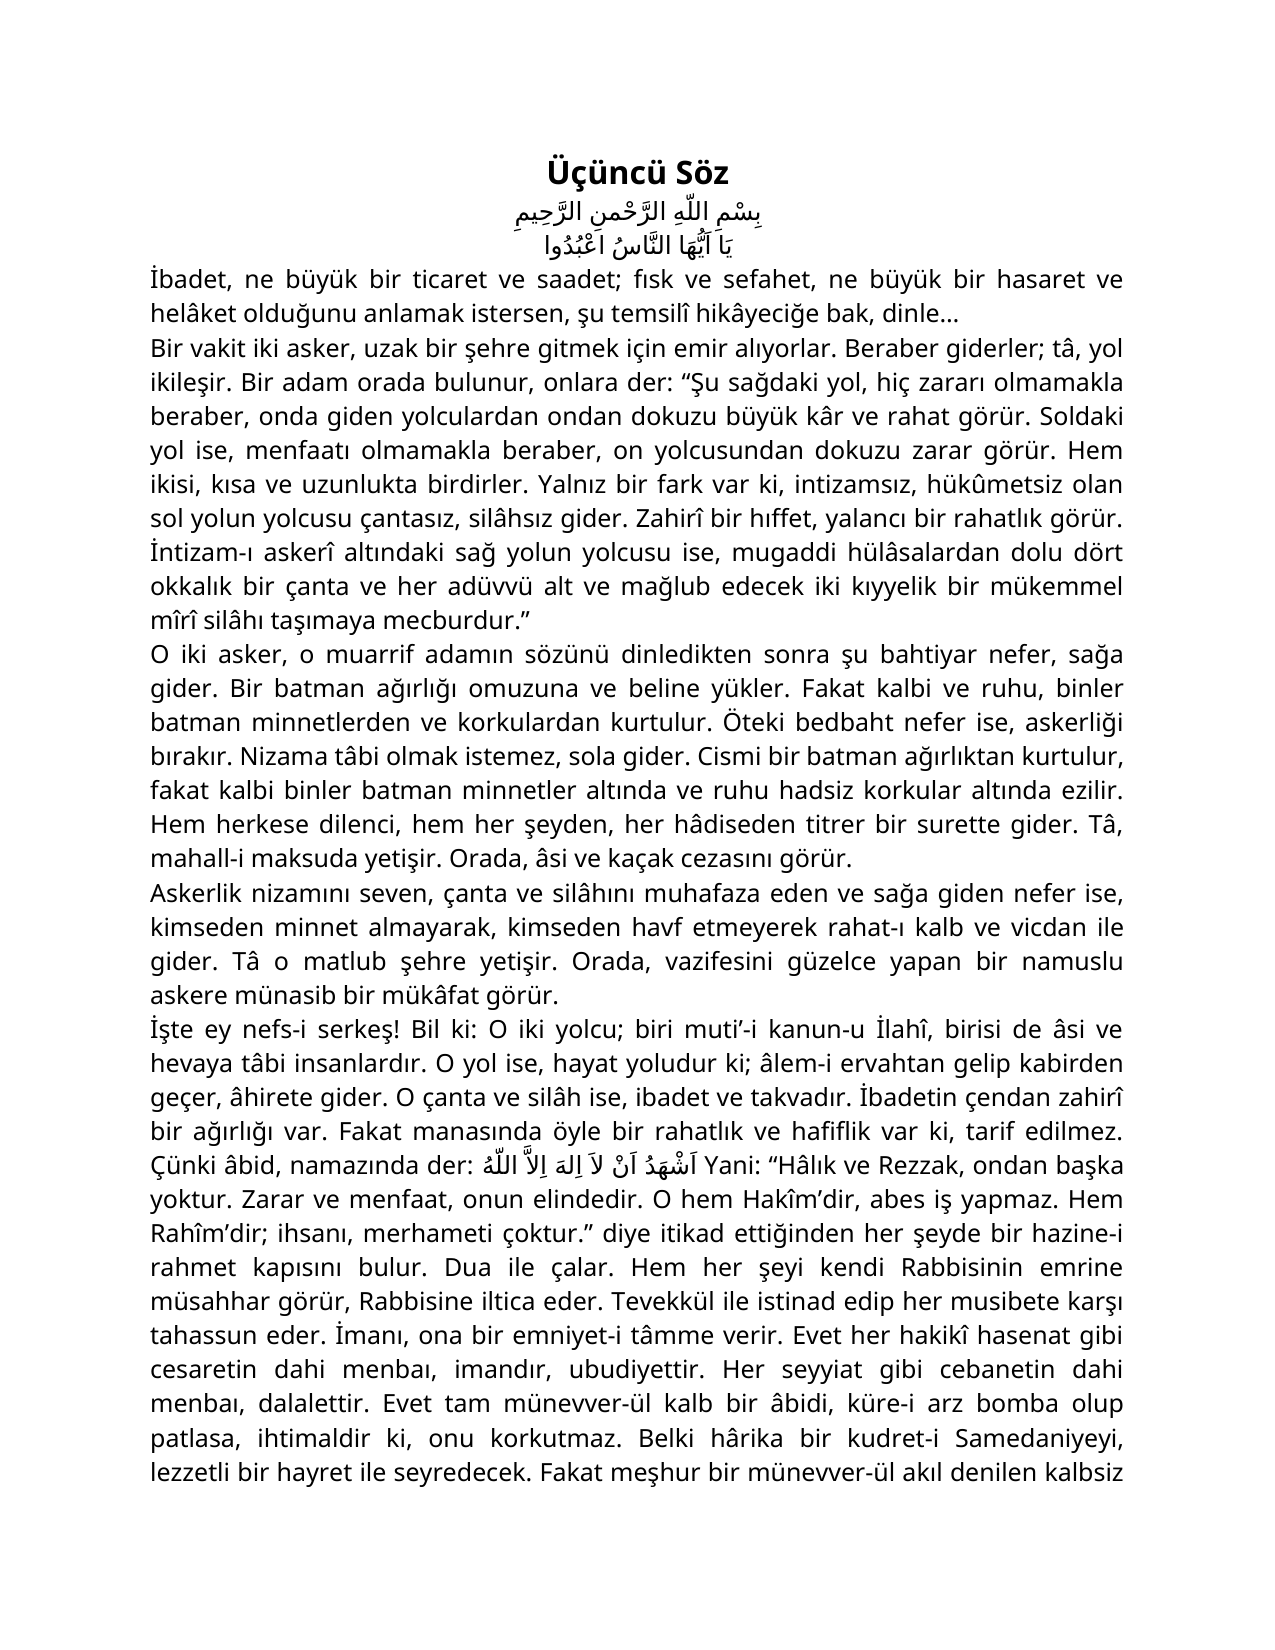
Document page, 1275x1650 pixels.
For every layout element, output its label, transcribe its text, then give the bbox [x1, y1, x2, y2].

text Askerlik nizamını seven, çanta ve silâhını muhafaza eden ve sağa giden nefer ise, kimseden minnet almayarak, kimseden havf etmeyerek rahat-ı kalb ve vicdan ile gider. Tâ o matlub şehre yetişir. Orada, vazifesini güzelce yapan bir namuslu askere münasib bir mükâfat görür. [150, 875, 1125, 1011]
text بِسْمِ اللّهِ الرَّحْمنِ الرَّحِيمِ [150, 194, 1125, 228]
text İbadet, ne büyük bir ticaret ve saadet; fısk ve sefahet, ne büyük bir hasaret ve helâket olduğunu anlamak istersen, şu temsilî hikâyeciğe bak, dinle… [150, 262, 1125, 330]
text يَا اَيُّهَا النَّاسُ اعْبُدُوا [150, 228, 1125, 262]
text Bir vakit iki asker, uzak bir şehre gitmek için emir alıyorlar. Beraber giderler; tâ, yol ikileşir. Bir adam orada bulunur, onlara der: “Şu sağdaki yol, hiç zararı olmamakla beraber, onda giden yolculardan ondan dokuzu büyük kâr ve rahat görür. Soldaki yol ise, menfaatı olmamakla beraber, on yolcusundan dokuzu zarar görür. Hem ikisi, kısa ve uzunlukta birdirler. Yalnız bir fark var ki, intizamsız, hükûmetsiz olan sol yolun yolcusu çantasız, silâhsız gider. Zahirî bir hıffet, yalancı bir rahatlık görür. İntizam-ı askerî altındaki sağ yolun yolcusu ise, mugaddi hülâsalardan dolu dört okkalık bir çanta ve her adüvvü alt ve mağlub edecek iki kıyyelik bir mükemmel mîrî silâhı taşımaya mecburdur.” [150, 330, 1125, 637]
subtitle Üçüncü Söz [150, 150, 1125, 194]
text İşte ey nefs-i serkeş! Bil ki: O iki yolcu; biri muti’-i kanun-u İlahî, birisi de âsi ve hevaya tâbi insanlardır. O yol ise, hayat yoludur ki; âlem-i ervahtan gelip kabirden geçer, âhirete gider. O çanta ve silâh ise, ibadet ve takvadır. İbadetin çendan zahirî bir ağırlığı var. Fakat manasında öyle bir rahatlık ve hafiflik var ki, tarif edilmez. Çünki âbid, namazında der: اَشْهَدُ اَنْ لاَ اِلهَ اِلاَّ اللّهُ Yani: “Hâlık ve Rezzak, ondan başka yoktur. Zarar ve menfaat, onun elindedir. O hem Hakîm’dir, abes iş yapmaz. Hem Rahîm’dir; ihsanı, merhameti çoktur.” diye itikad ettiğinden her şeyde bir hazine-i rahmet kapısını bulur. Dua ile çalar. Hem her şeyi kendi Rabbisinin emrine müsahhar görür, Rabbisine iltica eder. Tevekkül ile istinad edip her musibete karşı tahassun eder. İmanı, ona bir emniyet-i tâmme verir. Evet her hakikî hasenat gibi cesaretin dahi menbaı, imandır, ubudiyettir. Her seyyiat gibi cebanetin dahi menbaı, dalalettir. Evet tam münevver-ül kalb bir âbidi, küre-i arz bomba olup patlasa, ihtimaldir ki, onu korkutmaz. Belki hârika bir kudret-i Samedaniyeyi, lezzetli bir hayret ile seyredecek. Fakat meşhur bir münevver-ül akıl denilen kalbsiz bir fâsık feylesof ise; gökte bir kuyruklu yıldızı görse, yerde titrer. “Acaba bu serseri yıldız Arzımıza çarpmasın mı?” der; evhama düşer. (Bir vakit böyle bir yıldızdan Amerika titredi. Çokları gece vakti hanelerini terkettiler.) [150, 1011, 1125, 1488]
text O iki asker, o muarrif adamın sözünü dinledikten sonra şu bahtiyar nefer, sağa gider. Bir batman ağırlığı omuzuna ve beline yükler. Fakat kalbi ve ruhu, binler batman minnetlerden ve korkulardan kurtulur. Öteki bedbaht nefer ise, askerliği bırakır. Nizama tâbi olmak istemez, sola gider. Cismi bir batman ağırlıktan kurtulur, fakat kalbi binler batman minnetler altında ve ruhu hadsiz korkular altında ezilir. Hem herkese dilenci, hem her şeyden, her hâdiseden titrer bir surette gider. Tâ, mahall-i maksuda yetişir. Orada, âsi ve kaçak cezasını görür. [150, 637, 1125, 875]
